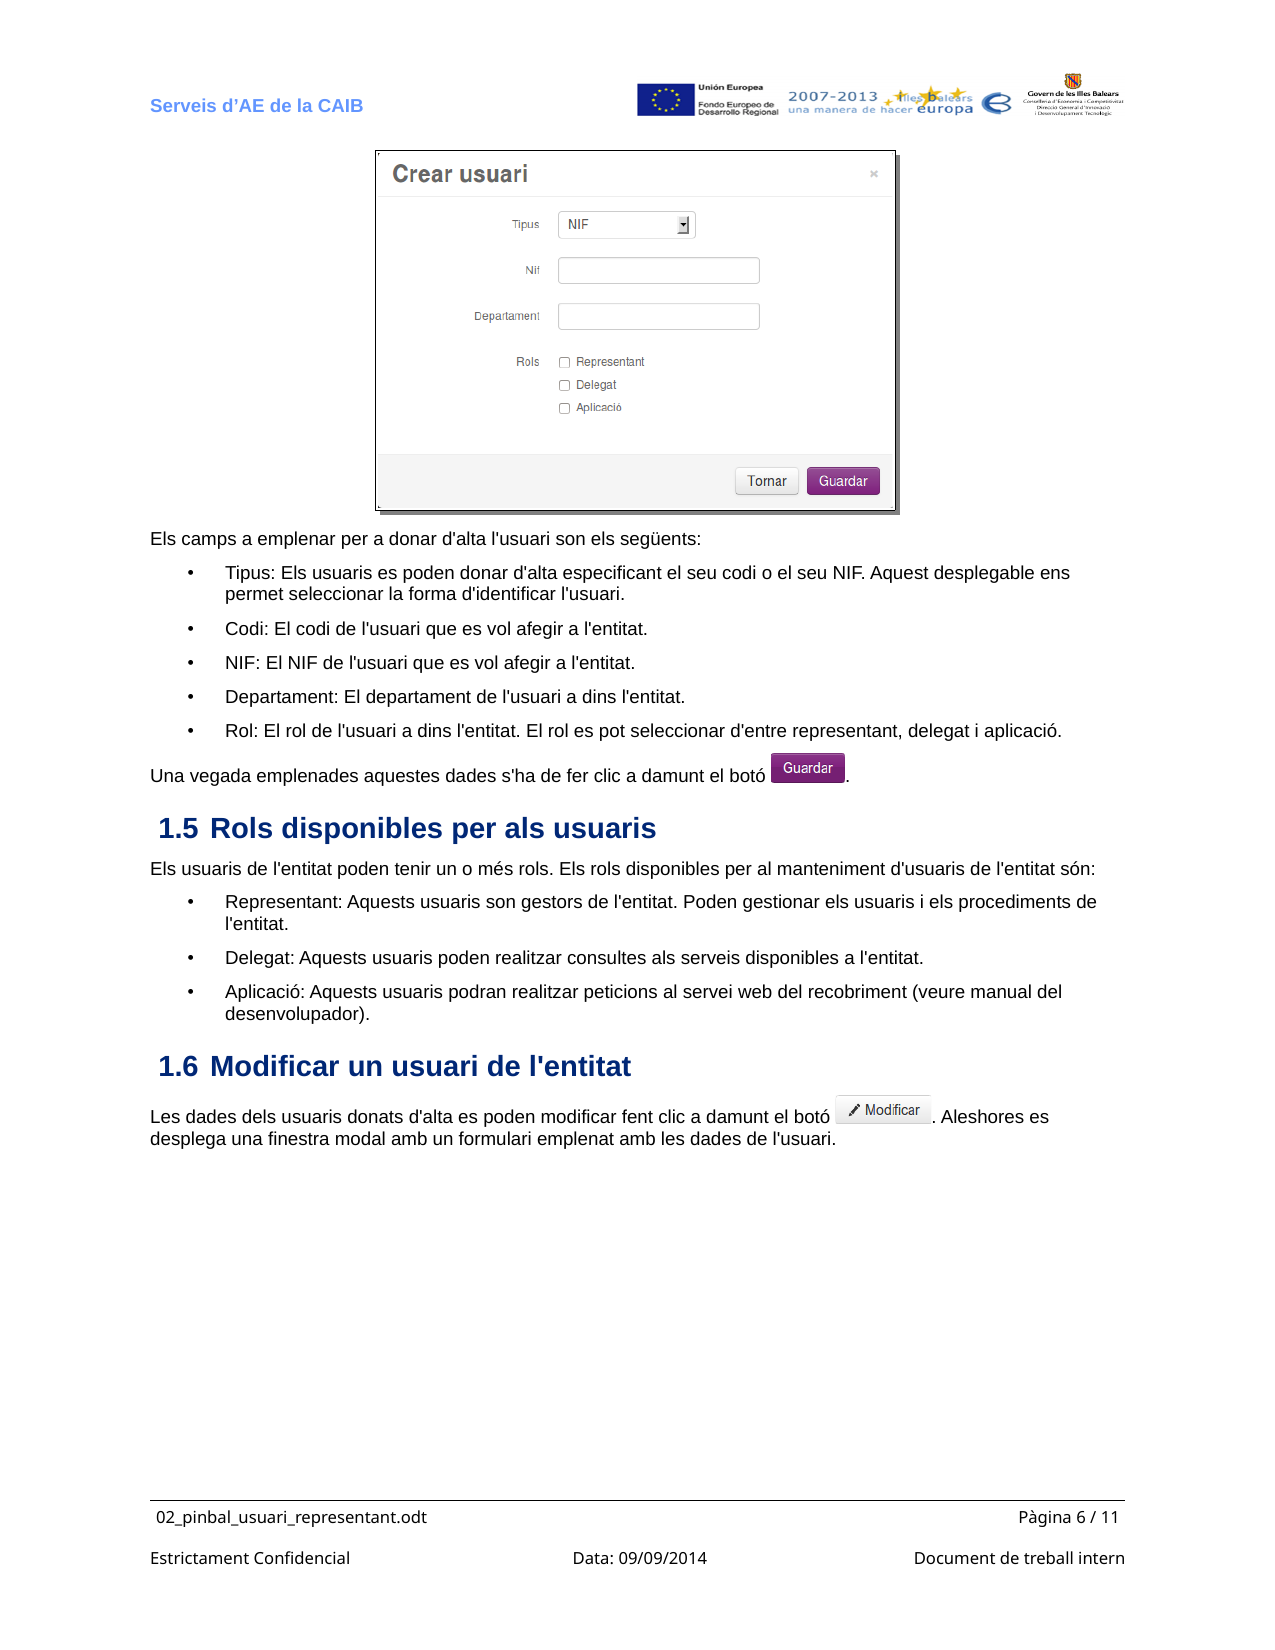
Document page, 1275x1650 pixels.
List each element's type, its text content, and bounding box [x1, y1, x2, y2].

list Aplicació: Aquests usuaris podran realitzar peticions al servei web del recobriment (veure manual del desenvolupador). [187, 981, 1125, 1024]
list Departament: El departament de l'usuari a dins l'entitat. [187, 686, 1125, 707]
subtitle Modificar un usuari de l'entitat [150, 1049, 1125, 1083]
text Els camps a emplenar per a donar d'alta l'usuari son els següents: [150, 527, 1125, 549]
list Representant: Aquests usuaris son gestors de l'entitat. Poden gestionar els usuaris i els procediments de l'entitat. [187, 891, 1125, 934]
list Rol: El rol de l'usuari a dins l'entitat. El rol es pot seleccionar d'entre representant, delegat i aplicació. [187, 720, 1125, 741]
text Les dades dels usuaris donats d'alta es poden modificar fent clic a damunt el botó . Aleshores es desplega una finestra modal amb un formulari emplenat amb les dades de l'usuari. [150, 1096, 1125, 1149]
subtitle Rols disponibles per als usuaris [150, 811, 1125, 845]
picture [378, 153, 893, 508]
list Codi: El codi de l'usuari que es vol afegir a l'entitat. [187, 617, 1125, 639]
text Els usuaris de l'entitat poden tenir un o més rols. Els rols disponibles per al manteniment d'usuaris de l'entitat són: [150, 857, 1125, 879]
list NIF: El NIF de l'usuari que es vol afegir a l'entitat. [187, 651, 1125, 673]
list Tipus: Els usuaris es poden donar d'alta especificant el seu codi o el seu NIF. Aquest desplegable ens permet seleccionar la forma d'identificar l'usuari. [187, 562, 1125, 605]
picture [771, 753, 845, 783]
picture [636, 73, 1125, 116]
text Una vegada emplenades aquestes dades s'ha de fer clic a damunt el botó . [150, 754, 1125, 786]
picture [835, 1095, 932, 1124]
list Delegat: Aquests usuaris poden realitzar consultes als serveis disponibles a l'entitat. [187, 947, 1125, 969]
